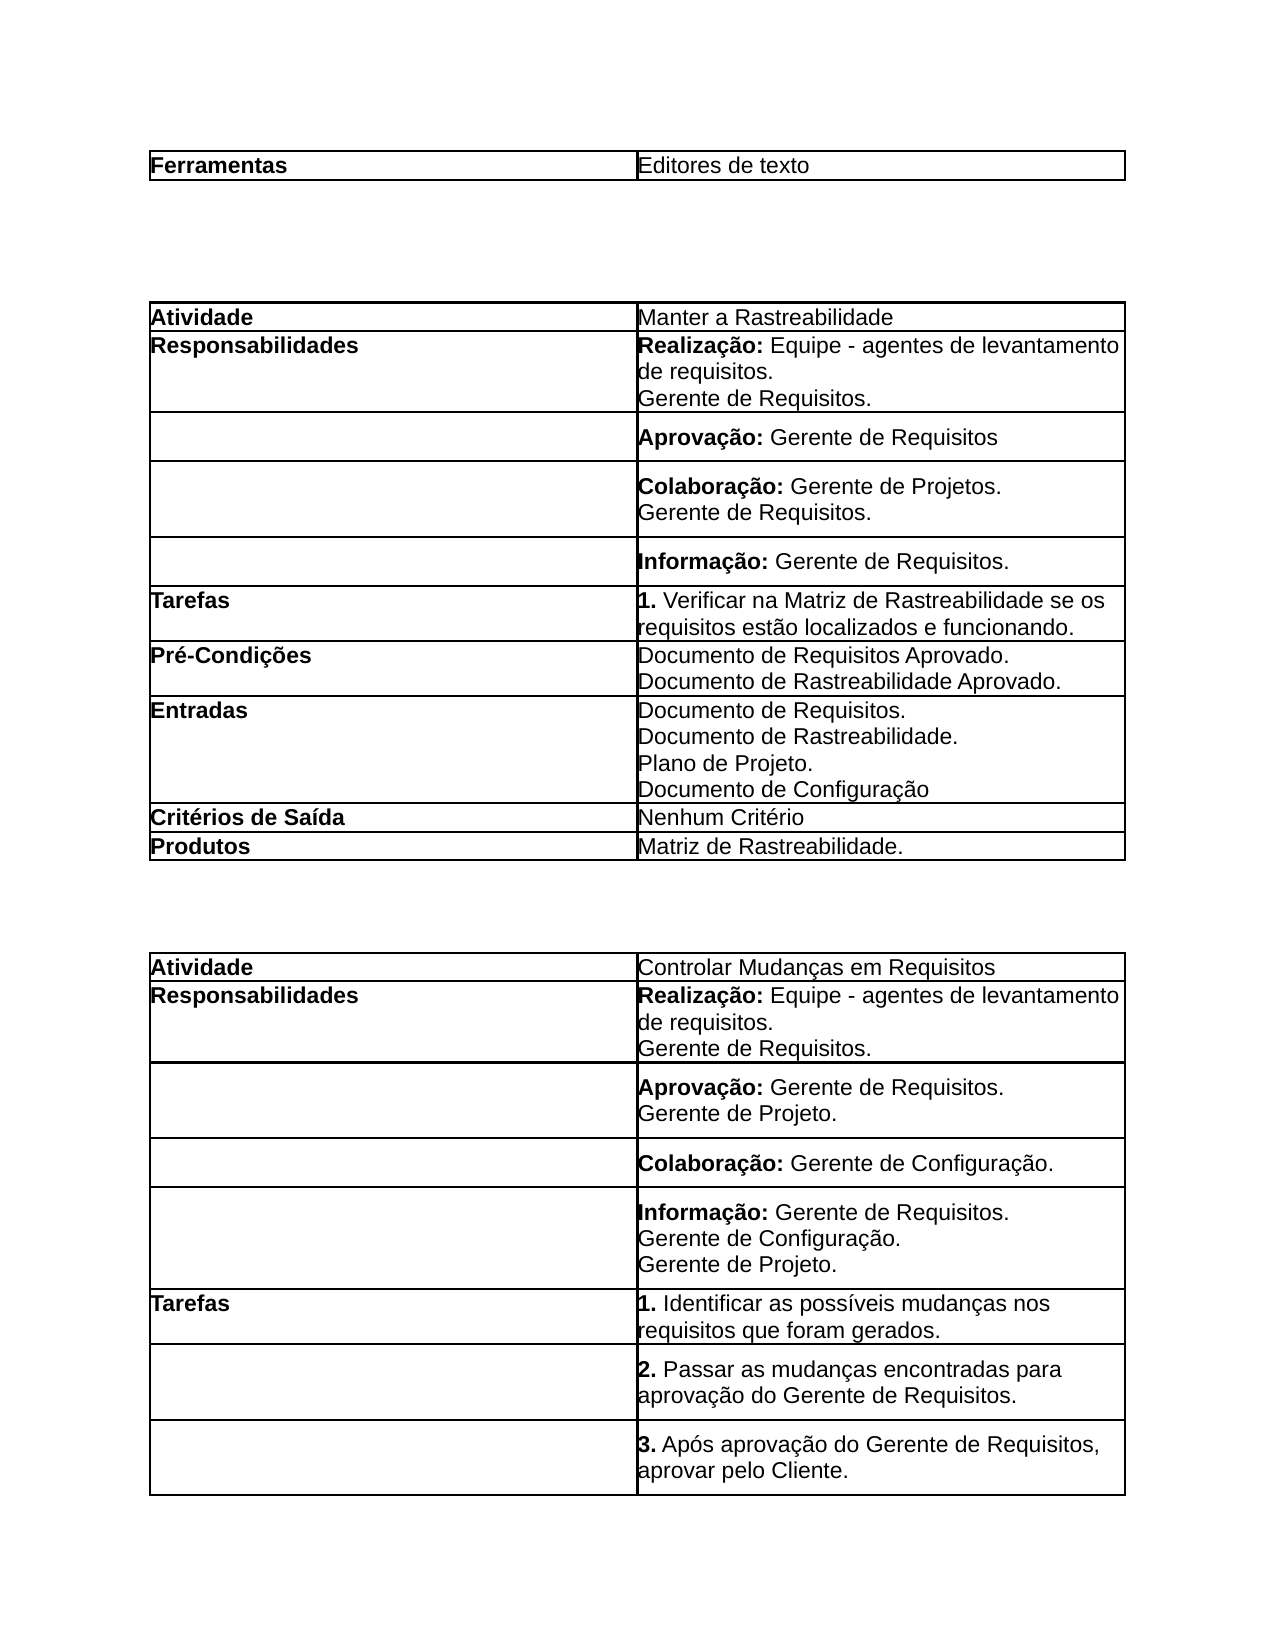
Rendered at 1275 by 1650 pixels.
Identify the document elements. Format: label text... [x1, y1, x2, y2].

table_cell 1. Verificar na Matriz de Rastreabilidade se os requisitos estão localizados e funcionando. [639, 587, 1124, 640]
table_cell Editores de texto [639, 152, 1124, 178]
table_cell [151, 462, 636, 536]
table_cell Entradas [151, 697, 636, 802]
table_cell Tarefas [151, 1290, 636, 1343]
table_cell Produtos [151, 833, 636, 859]
table_cell [151, 413, 636, 460]
table_cell Matriz de Rastreabilidade. [639, 833, 1124, 859]
table_cell Colaboração: Gerente de Projetos. Gerente de Requisitos. [639, 462, 1124, 536]
table_cell [151, 538, 636, 585]
table_cell Colaboração: Gerente de Configuração. [639, 1139, 1124, 1186]
table_header Atividade [151, 304, 636, 330]
table_cell Realização: Equipe - agentes de levantamento de requisitos. Gerente de Requisitos. [639, 982, 1124, 1061]
table_header Manter a Rastreabilidade [639, 304, 1124, 330]
table_cell Realização: Equipe - agentes de levantamento de requisitos. Gerente de Requisitos. [639, 332, 1124, 411]
table_cell Documento de Requisitos Aprovado. Documento de Rastreabilidade Aprovado. [639, 642, 1124, 695]
table_cell 2. Passar as mudanças encontradas para aprovação do Gerente de Requisitos. [639, 1345, 1124, 1419]
table_header Atividade [151, 954, 636, 980]
table_cell Aprovação: Gerente de Requisitos. Gerente de Projeto. [639, 1064, 1124, 1137]
table_cell Documento de Requisitos. Documento de Rastreabilidade. Plano de Projeto. Documento de Configuração [639, 697, 1124, 802]
table_cell Aprovação: Gerente de Requisitos [639, 413, 1124, 460]
table_cell Critérios de Saída [151, 804, 636, 831]
table_cell Informação: Gerente de Requisitos. Gerente de Configuração. Gerente de Projeto. [639, 1188, 1124, 1288]
table_cell Informação: Gerente de Requisitos. [639, 538, 1124, 585]
table_cell [151, 1188, 636, 1288]
table_cell Tarefas [151, 587, 636, 640]
table_cell [151, 1064, 636, 1137]
table_cell [151, 1421, 636, 1494]
table_cell Responsabilidades [151, 982, 636, 1061]
table_cell Pré-Condições [151, 642, 636, 695]
table_cell [151, 1139, 636, 1186]
table_cell 3. Após aprovação do Gerente de Requisitos, aprovar pelo Cliente. [639, 1421, 1124, 1494]
table_cell Responsabilidades [151, 332, 636, 411]
table_cell Ferramentas [151, 152, 636, 178]
table_cell Nenhum Critério [639, 804, 1124, 831]
table_header Controlar Mudanças em Requisitos [639, 954, 1124, 980]
table_cell [151, 1345, 636, 1419]
table_cell 1. Identificar as possíveis mudanças nos requisitos que foram gerados. [639, 1290, 1124, 1343]
